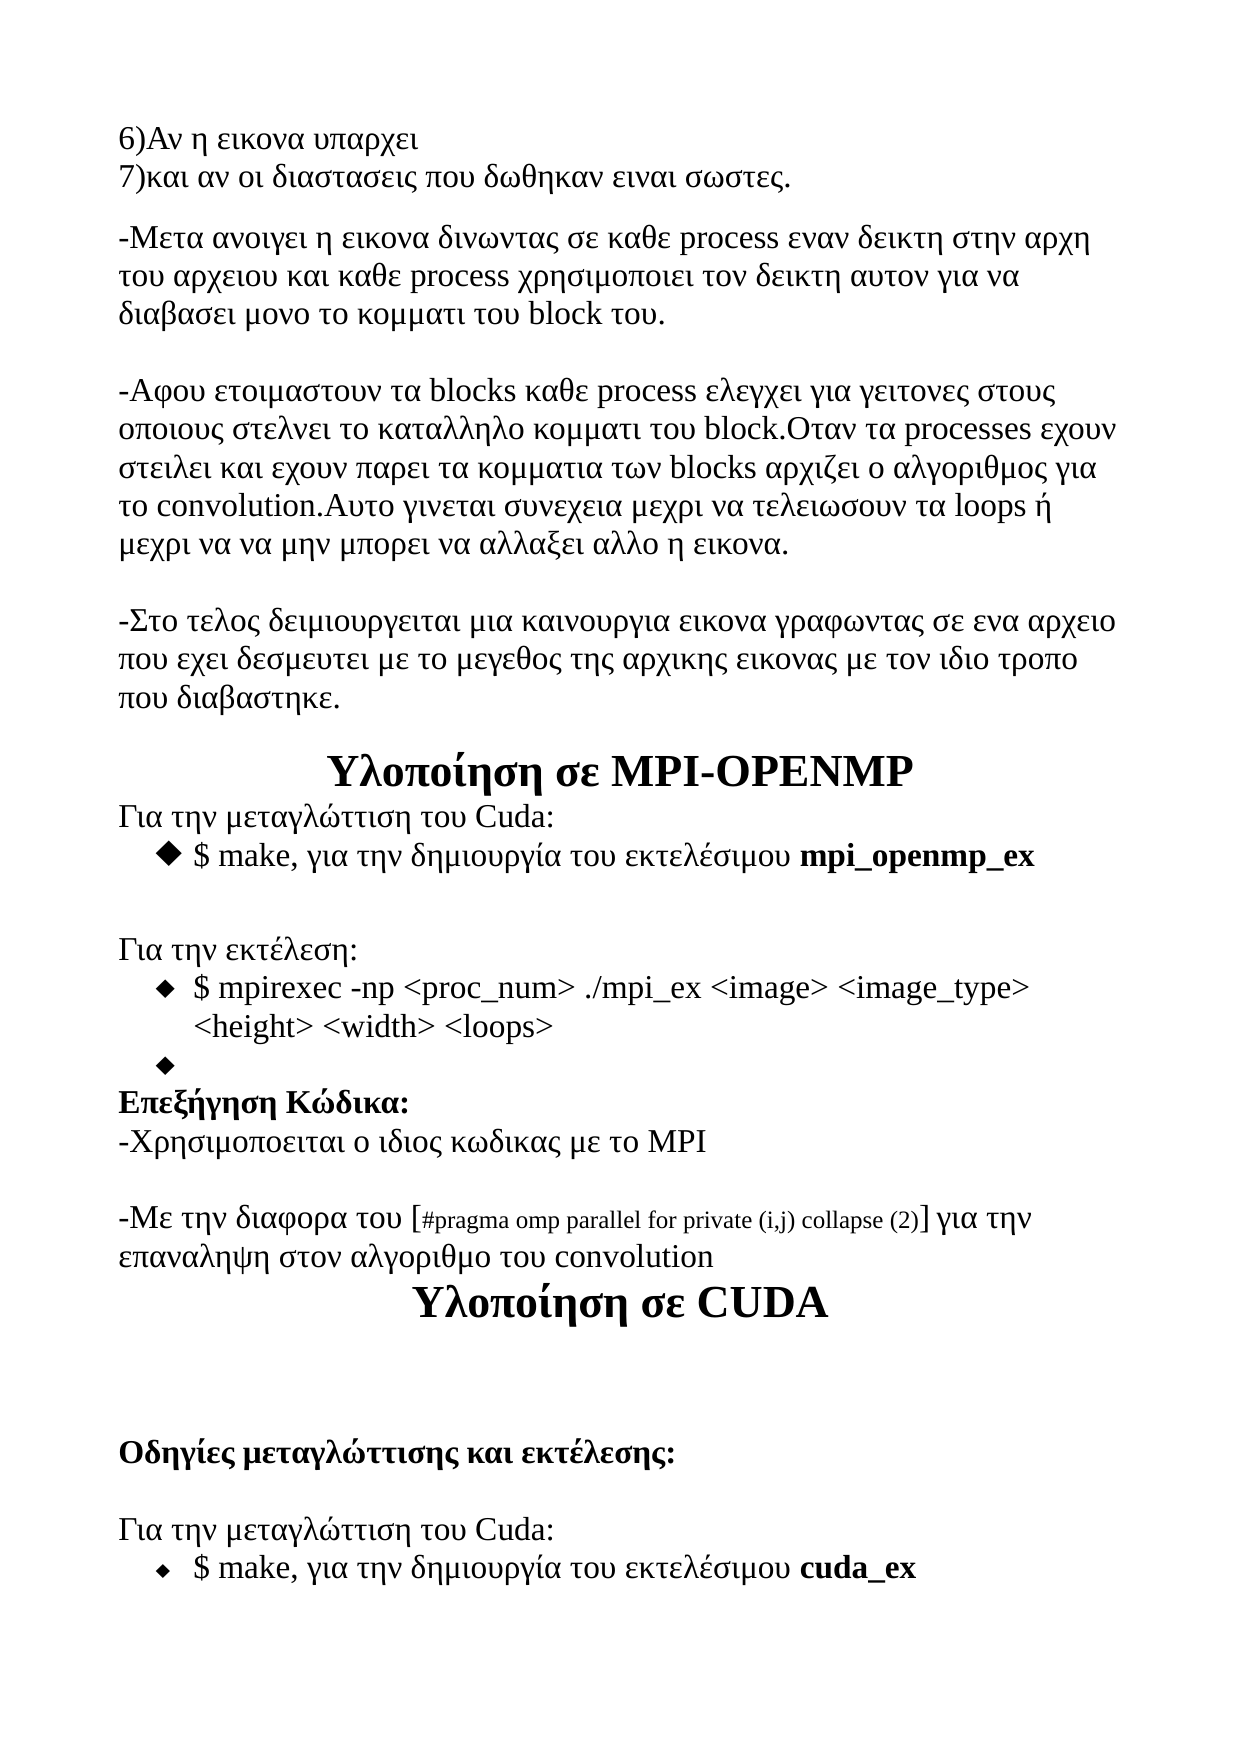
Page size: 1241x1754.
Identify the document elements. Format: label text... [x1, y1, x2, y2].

text Για την μεταγλώττιση του Cuda: [118, 797, 1122, 835]
text Επεξήγηση Κώδικα: [118, 1083, 1122, 1121]
list $ make, για την δημιουργία του εκτελέσιμου mpi_openmp_ex [156, 835, 1122, 877]
text -Μετα ανοιγει η εικονα δινωντας σε καθε process εναν δεικτη στην αρχη του αρχειου και καθε process χρησιμοποιει τον δεικτη αυτον για να διαβασει μονο το κομματι του block του. [118, 217, 1122, 332]
text -Χρησιμοποειται ο ιδιος κωδικας με το MPI [118, 1121, 1122, 1159]
text 7)και αν οι διαστασεις που δωθηκαν ειναι σωστες. [118, 156, 1122, 195]
text -Στο τελος δειμιουργειται μια καινουργια εικονα γραφωντας σε ενα αρχειο που εχει δεσμευτει με το μεγεθος της αρχικης εικονας με τον ιδιο τροπο που διαβαστηκε. [118, 600, 1122, 715]
text Για την εκτέλεση: [118, 929, 1122, 968]
text -Αφου ετοιμαστουν τα blocks καθε process ελεγχει για γειτονες στους οποιους στελνει το καταλληλο κομματι του block.Οταν τα processes εχουν στειλει και εχουν παρει τα κομματια των blocks αρχιζει ο αλγοριθμος για το convolution.Αυτο γινεται συνεχεια μεχρι να τελειωσουν τα loops ή μεχρι να να μην μπορει να αλλαξει αλλο η εικονα. [118, 370, 1122, 562]
text Υλοποίηση σε CUDA [118, 1274, 1122, 1327]
list $ mpirexec -np <proc_num> ./mpi_ex <image> <image_type> <height> <width> <loops> [156, 968, 1122, 1044]
text Για την μεταγλώττιση του Cuda: [118, 1509, 1122, 1548]
text -Με την διαφορα του [#pragma omp parallel for private (i,j) collapse (2)] για την επαναληψη στον αλγοριθμο του convolution [118, 1198, 1122, 1274]
list $ make, για την δημιουργία του εκτελέσιμου cuda_ex [156, 1548, 1122, 1586]
text Οδηγίες μεταγλώττισης και εκτέλεσης: [118, 1433, 1122, 1471]
text Υλοποίηση σε MPI-OPENMP [118, 744, 1122, 797]
text 6)Αν η εικονα υπαρχει [118, 118, 1122, 156]
